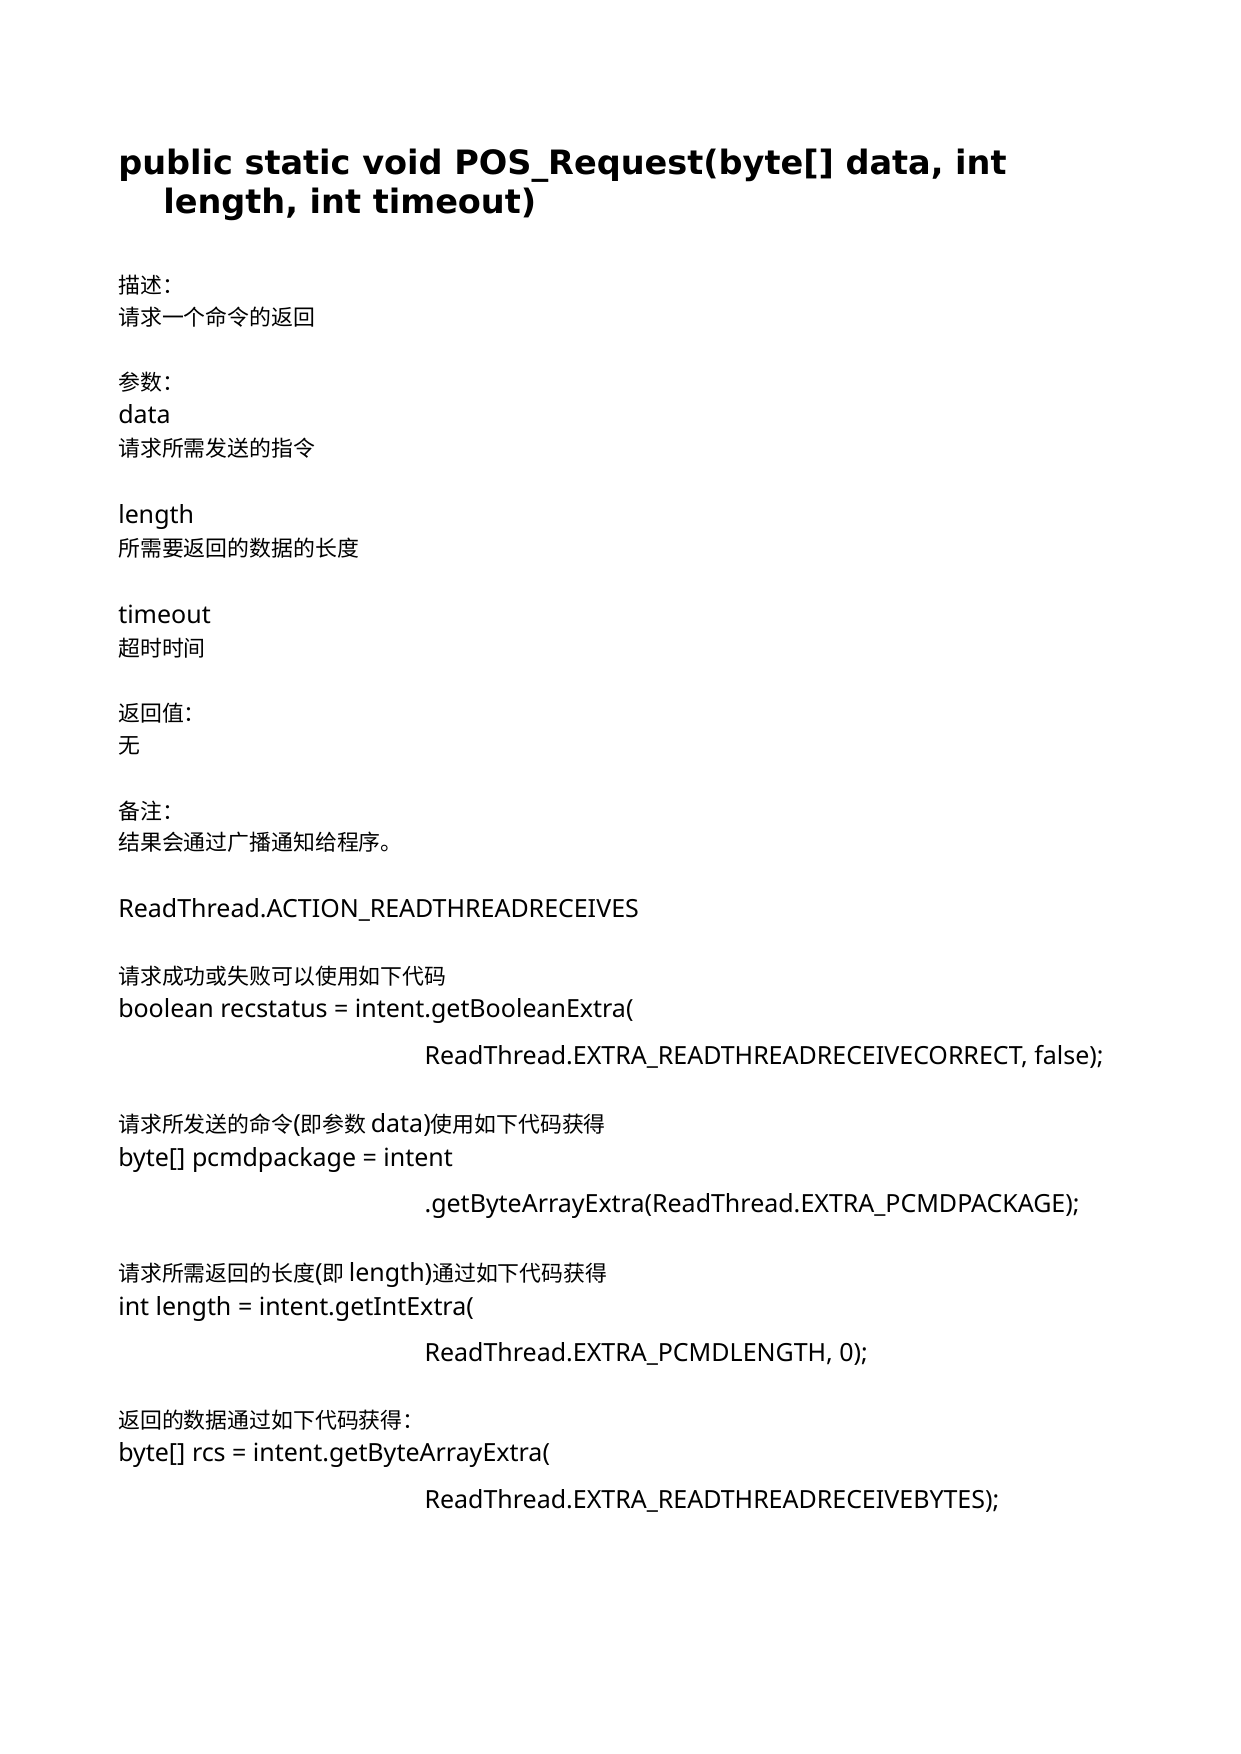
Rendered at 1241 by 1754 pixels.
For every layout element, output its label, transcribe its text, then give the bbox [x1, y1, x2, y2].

text .getByteArrayExtra(ReadThread.EXTRA_PCMDPACKAGE); 请求所需返回的长度(即length)通过如下代码获得 int length = intent.getIntExtra( [118, 1186, 1122, 1322]
text ReadThread.EXTRA_PCMDLENGTH, 0); 返回的数据通过如下代码获得： byte[] rcs = intent.getByteArrayExtra( [118, 1335, 1122, 1469]
text ReadThread.EXTRA_READTHREADRECEIVECORRECT, false); 请求所发送的命令(即参数data)使用如下代码获得 byte[] pcmdpackage = intent [118, 1037, 1122, 1174]
subtitle public static void POS_Request(byte[] data, int length, int timeout) [118, 143, 1122, 221]
text ReadThread.EXTRA_READTHREADRECEIVEBYTES); [118, 1481, 1122, 1515]
text 描述： 请求一个命令的返回 参数： data 请求所需发送的指令 length 所需要返回的数据的长度 timeout 超时时间 返回值： 无 备注： 结果会通过广播通知给程序。 ReadThread.ACTION_READTHREADRECEIVES 请求成功或失败可以使用如下代码 boolean recstatus = intent.getBooleanExtra( [118, 234, 1122, 1025]
